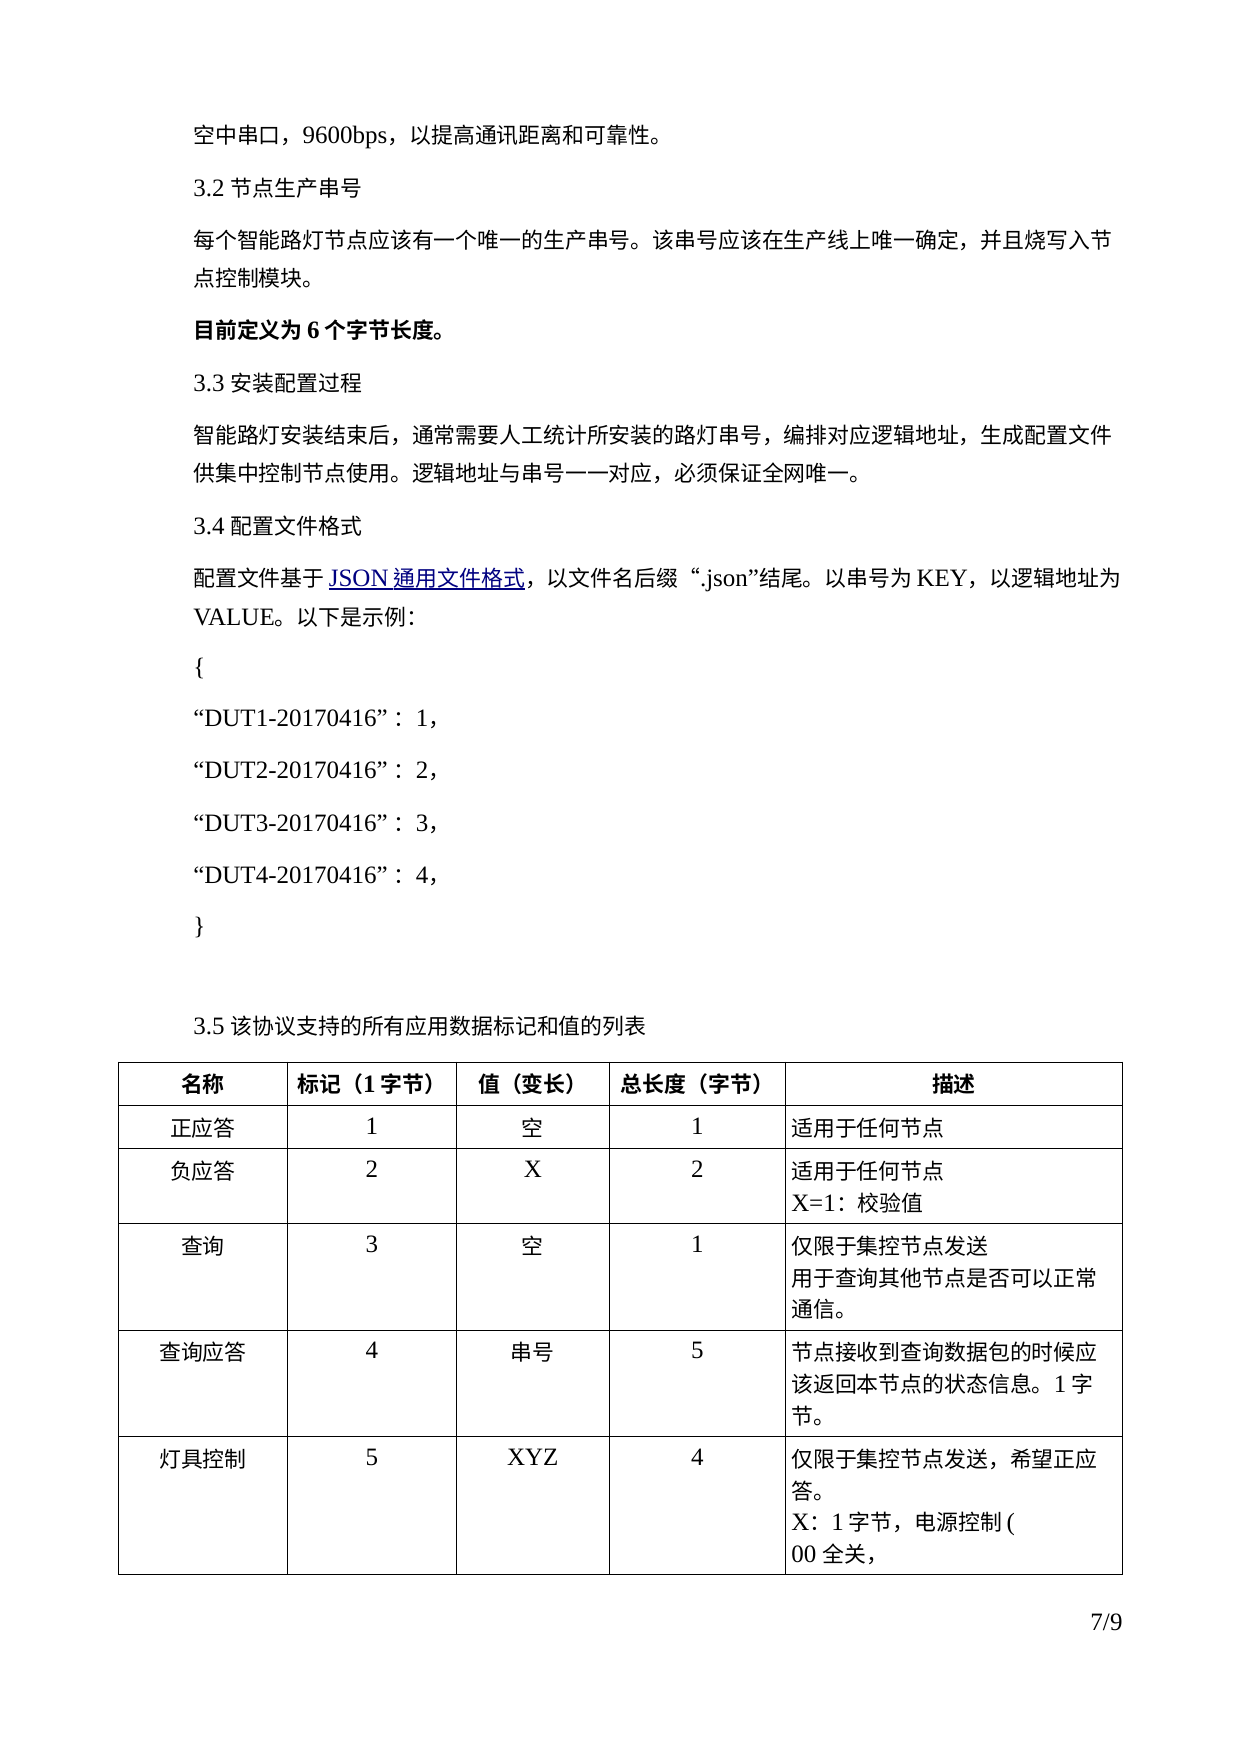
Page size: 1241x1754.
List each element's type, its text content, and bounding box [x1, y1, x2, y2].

table_cell 正应答 [119, 1106, 287, 1148]
list 配置文件基于JSON通用文件格式，以文件名后缀“.json”结尾。以串号为KEY，以逻辑地址为VALUE。以下是示例： [156, 561, 1122, 631]
table_cell 空 [457, 1106, 609, 1148]
list “DUT4-20170416” ：4， [156, 858, 1122, 890]
list 空中串口，9600bps，以提高通讯距离和可靠性。 [156, 118, 1122, 150]
table_cell 仅限于集控节点发送，希望正应答。 X：1字节，电源控制 ( 00 全关， [786, 1437, 1122, 1574]
list } [156, 911, 1122, 940]
list “DUT3-20170416” ：3， [156, 806, 1122, 838]
table_header 名称 [119, 1063, 287, 1105]
table_cell 5 [288, 1437, 456, 1574]
table_cell XYZ [457, 1437, 609, 1574]
table_header 总长度（字节） [610, 1063, 785, 1105]
list { [156, 652, 1122, 681]
table_cell 适用于任何节点 [786, 1106, 1122, 1148]
list 节点生产串号 [193, 171, 1122, 202]
table_header 标记（1字节） [288, 1063, 456, 1105]
table_cell 查询应答 [119, 1331, 287, 1436]
table_cell 3 [288, 1224, 456, 1329]
table_cell 1 [288, 1106, 456, 1148]
list “DUT1-20170416” ：1， [156, 701, 1122, 733]
table_cell 4 [610, 1437, 785, 1574]
table_cell 1 [610, 1224, 785, 1329]
list 目前定义为6个字节长度。 [156, 313, 1122, 345]
table_cell 2 [288, 1149, 456, 1223]
list “DUT2-20170416” ：2， [156, 753, 1122, 785]
table_cell 适用于任何节点 X=1：校验值 [786, 1149, 1122, 1223]
list 每个智能路灯节点应该有一个唯一的生产串号。该串号应该在生产线上唯一确定，并且烧写入节点控制模块。 [156, 223, 1122, 293]
table_cell 4 [288, 1331, 456, 1436]
table_cell 仅限于集控节点发送 用于查询其他节点是否可以正常通信。 [786, 1224, 1122, 1329]
table_header 描述 [786, 1063, 1122, 1105]
list 智能路灯安装结束后，通常需要人工统计所安装的路灯串号，编排对应逻辑地址，生成配置文件供集中控制节点使用。逻辑地址与串号一一对应，必须保证全网唯一。 [156, 418, 1122, 488]
table_cell 节点接收到查询数据包的时候应该返回本节点的状态信息。1字节。 [786, 1331, 1122, 1436]
table_cell 灯具控制 [119, 1437, 287, 1574]
table_cell 2 [610, 1149, 785, 1223]
table_cell 空 [457, 1224, 609, 1329]
list 配置文件格式 [193, 509, 1122, 541]
table_cell 5 [610, 1331, 785, 1436]
table_cell 查询 [119, 1224, 287, 1329]
table_header 值（变长） [457, 1063, 609, 1105]
list 安装配置过程 [193, 366, 1122, 398]
table_cell 负应答 [119, 1149, 287, 1223]
table_cell 1 [610, 1106, 785, 1148]
table_cell 串号 [457, 1331, 609, 1436]
list 该协议支持的所有应用数据标记和值的列表 [193, 1009, 1122, 1041]
table_cell X [457, 1149, 609, 1223]
